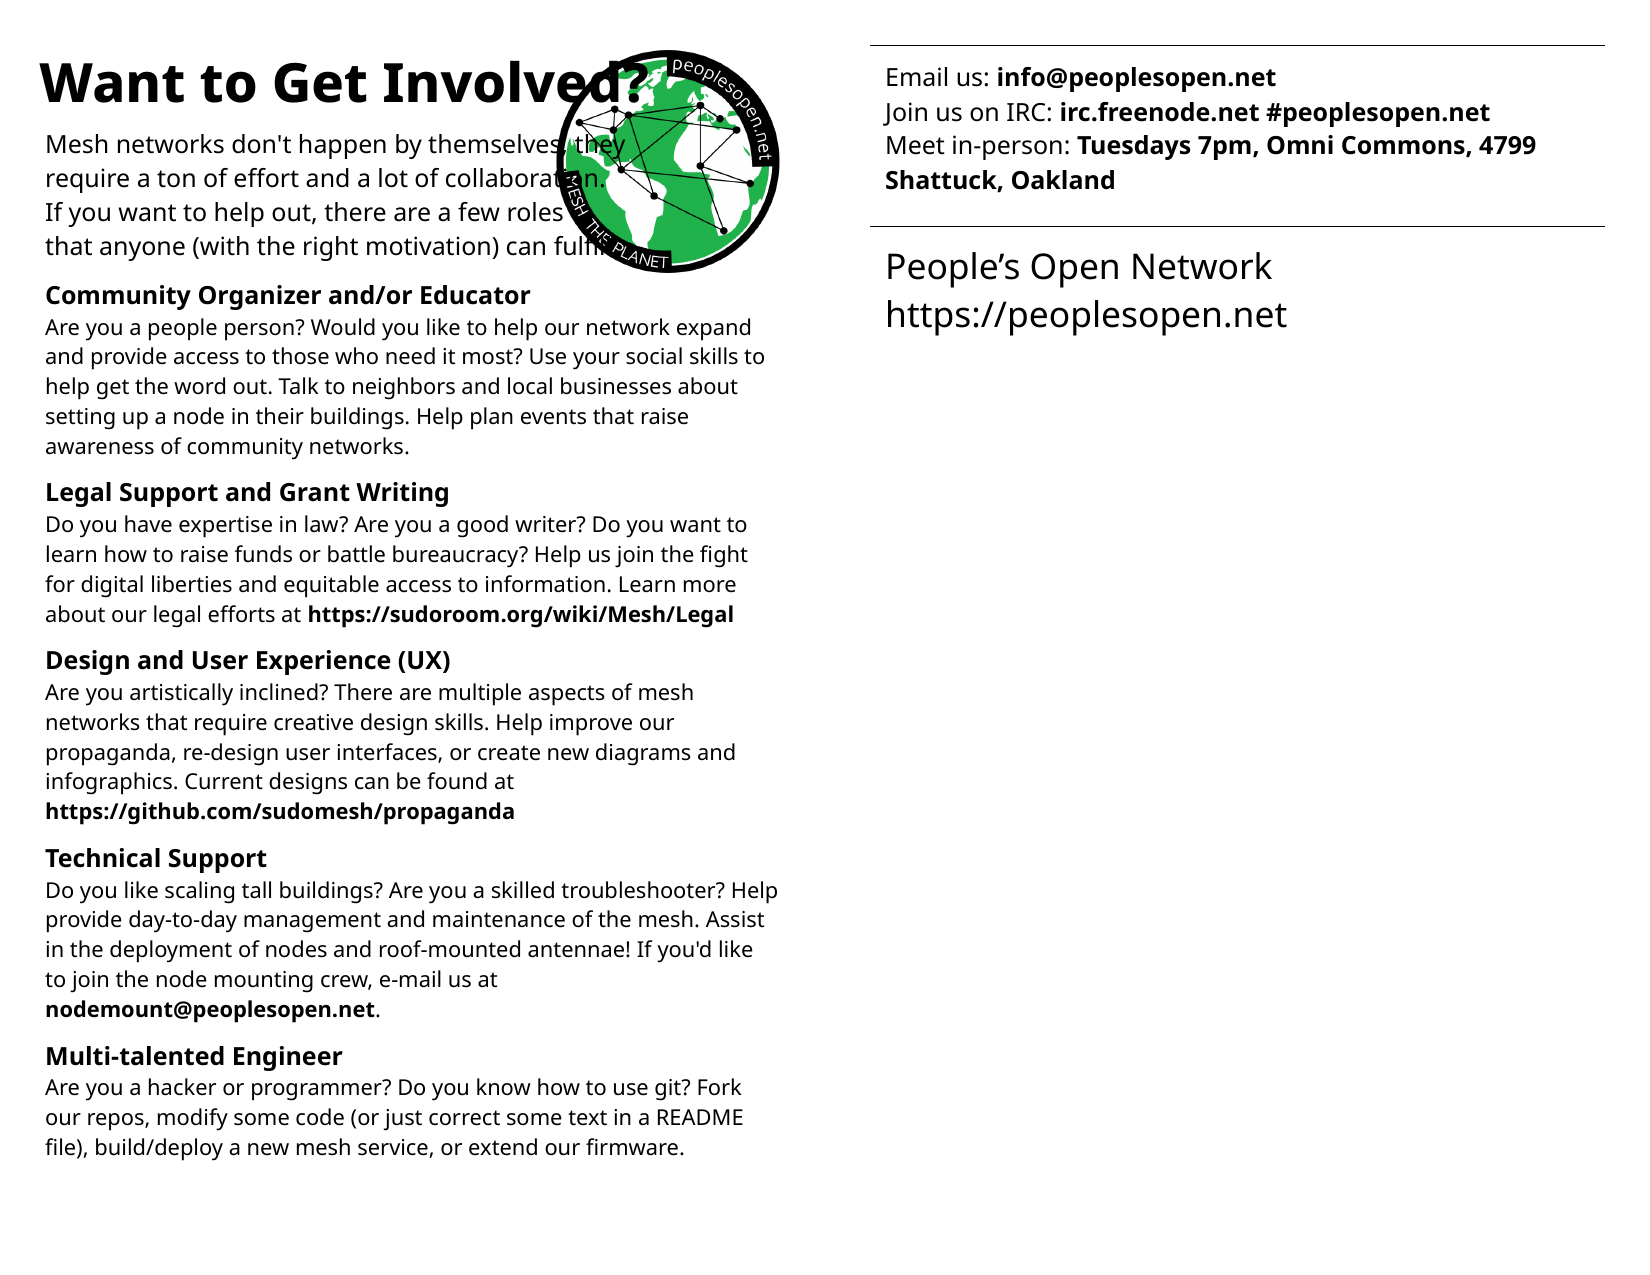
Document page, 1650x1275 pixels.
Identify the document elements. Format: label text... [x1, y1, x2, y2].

subtitle Technical Support [45, 841, 780, 874]
text Are you a people person? Would you like to help our network expand and provide access to those who need it most? Use your social skills to help get the word out. Talk to neighbors and local businesses about setting up a node in their buildings. Help plan events that raise awareness of community networks. [45, 312, 780, 461]
subtitle Legal Support and Grant Writing [45, 475, 780, 509]
subtitle Design and User Experience (UX) [45, 643, 780, 677]
text Do you like scaling tall buildings? Are you a skilled troubleshooter? Help provide day-to-day management and maintenance of the mesh. Assist in the deployment of nodes and roof-mounted antennae! If you'd like to join the node mounting crew, e-mail us at nodemount@peoplesopen.net. [45, 874, 780, 1023]
subtitle Community Organizer and/or Educator [45, 277, 780, 312]
title Want to Get Involved? [39, 45, 553, 119]
picture [553, 213, 560, 219]
text People’s Open Network https://peoplesopen.net [870, 227, 1605, 353]
text Mesh networks don't happen by themselves, they require a ton of effort and a lot of collaboration. If you want to help out, there are a few roles that anyone (with the right motivation) can fulfill: [45, 126, 553, 262]
subtitle Multi-talented Engineer [45, 1038, 780, 1072]
text Do you have expertise in law? Are you a good writer? Do you want to learn how to raise funds or battle bureaucracy? Help us join the fight for digital liberties and equitable access to information. Learn more about our legal efforts at https://sudoroom.org/wiki/Mesh/Legal [45, 509, 780, 628]
picture [553, 45, 787, 279]
text Email us: info@peoplesopen.net Join us on IRC: irc.freenode.net #peoplesopen.net Meet in-person: Tuesdays 7pm, Omni Commons, 4799 Shattuck, Oakland [870, 46, 1605, 211]
text Are you a hacker or programmer? Do you know how to use git? Fork our repos, modify some code (or just correct some text in a README file), build/deploy a new mesh service, or extend our firmware. [45, 1072, 780, 1162]
text Are you artistically inclined? There are multiple aspects of mesh networks that require creative design skills. Help improve our propaganda, re-design user interfaces, or create new diagrams and infographics. Current designs can be found at https://github.com/sudomesh/propaganda [45, 677, 780, 826]
